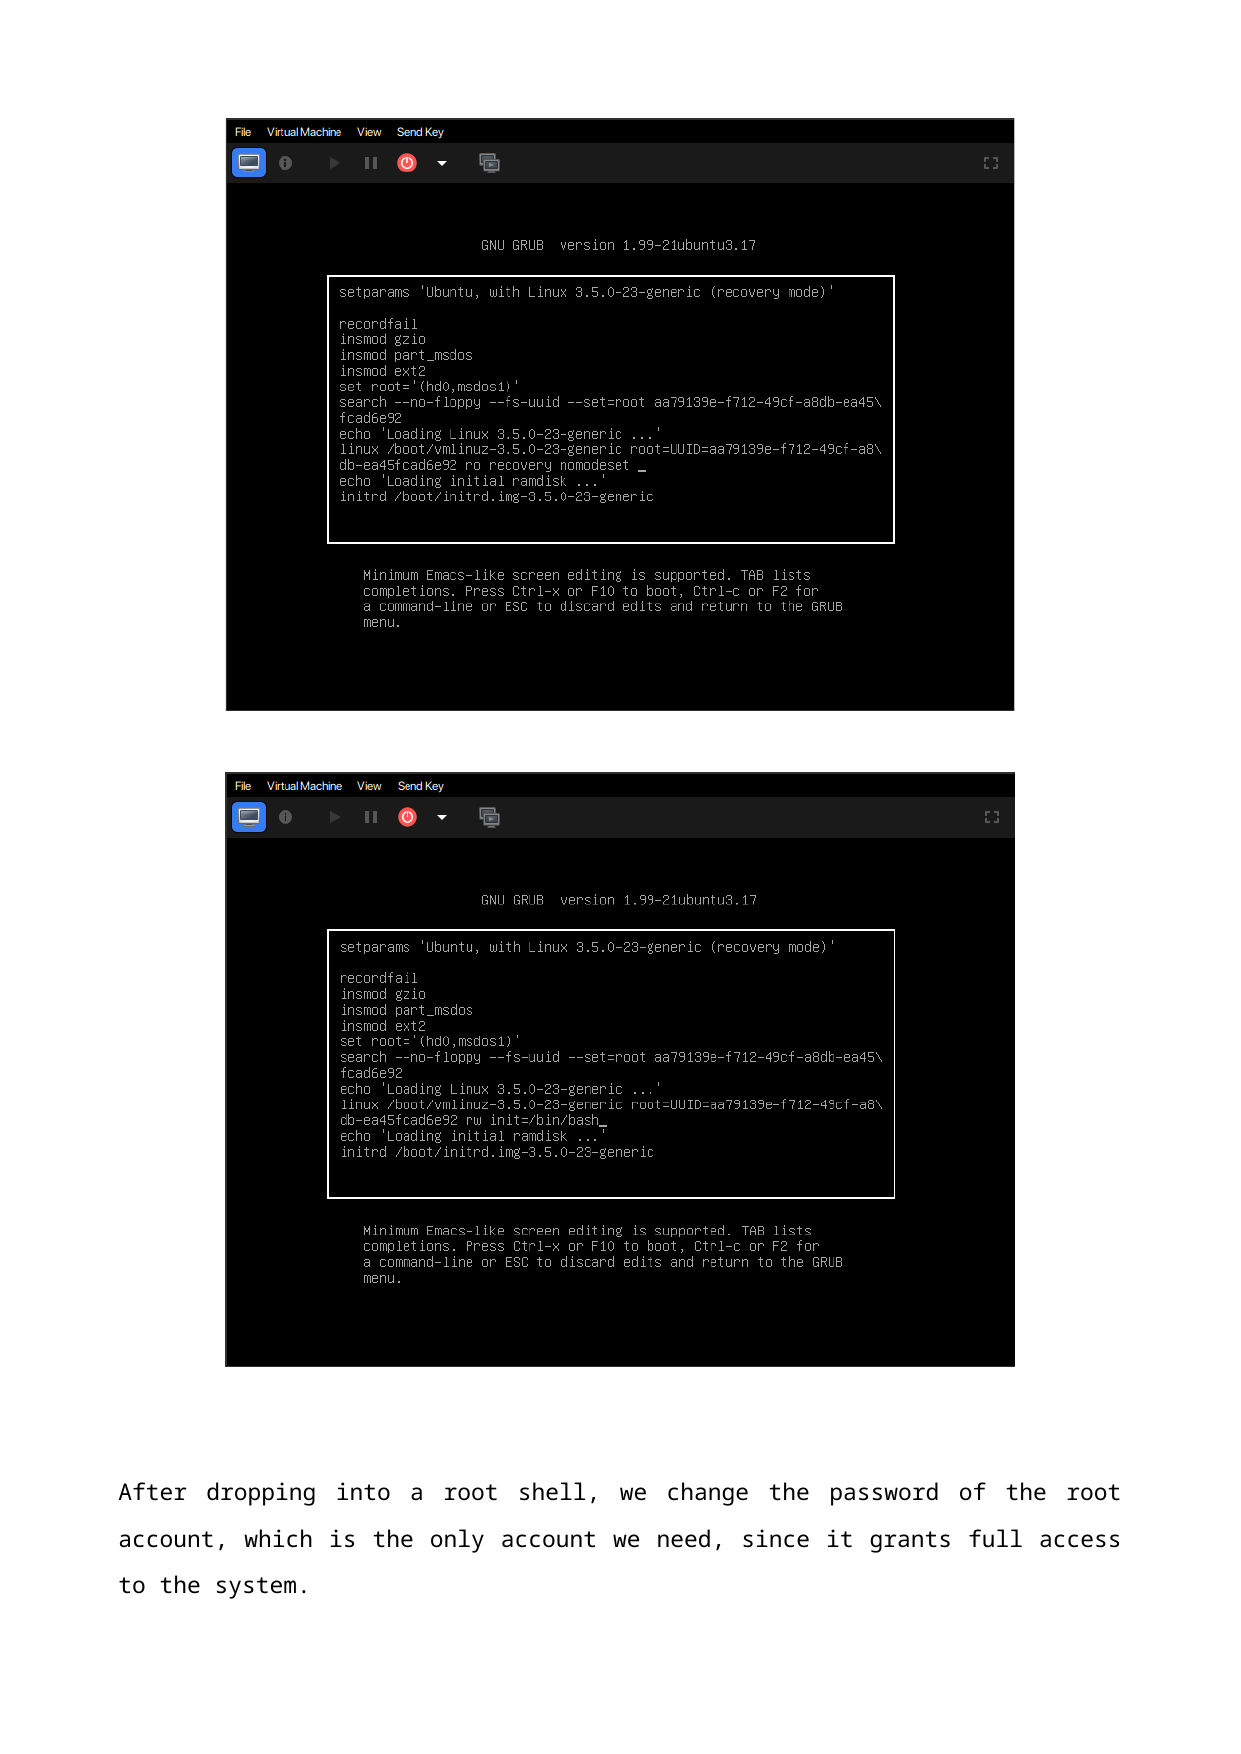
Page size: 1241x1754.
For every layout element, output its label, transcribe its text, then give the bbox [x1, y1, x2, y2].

text After dropping into a root shell, we change the password of the root account, which is the only account we need, since it grants full access to the system. [118, 1476, 1122, 1601]
picture [225, 118, 1015, 711]
picture [225, 772, 1015, 1367]
